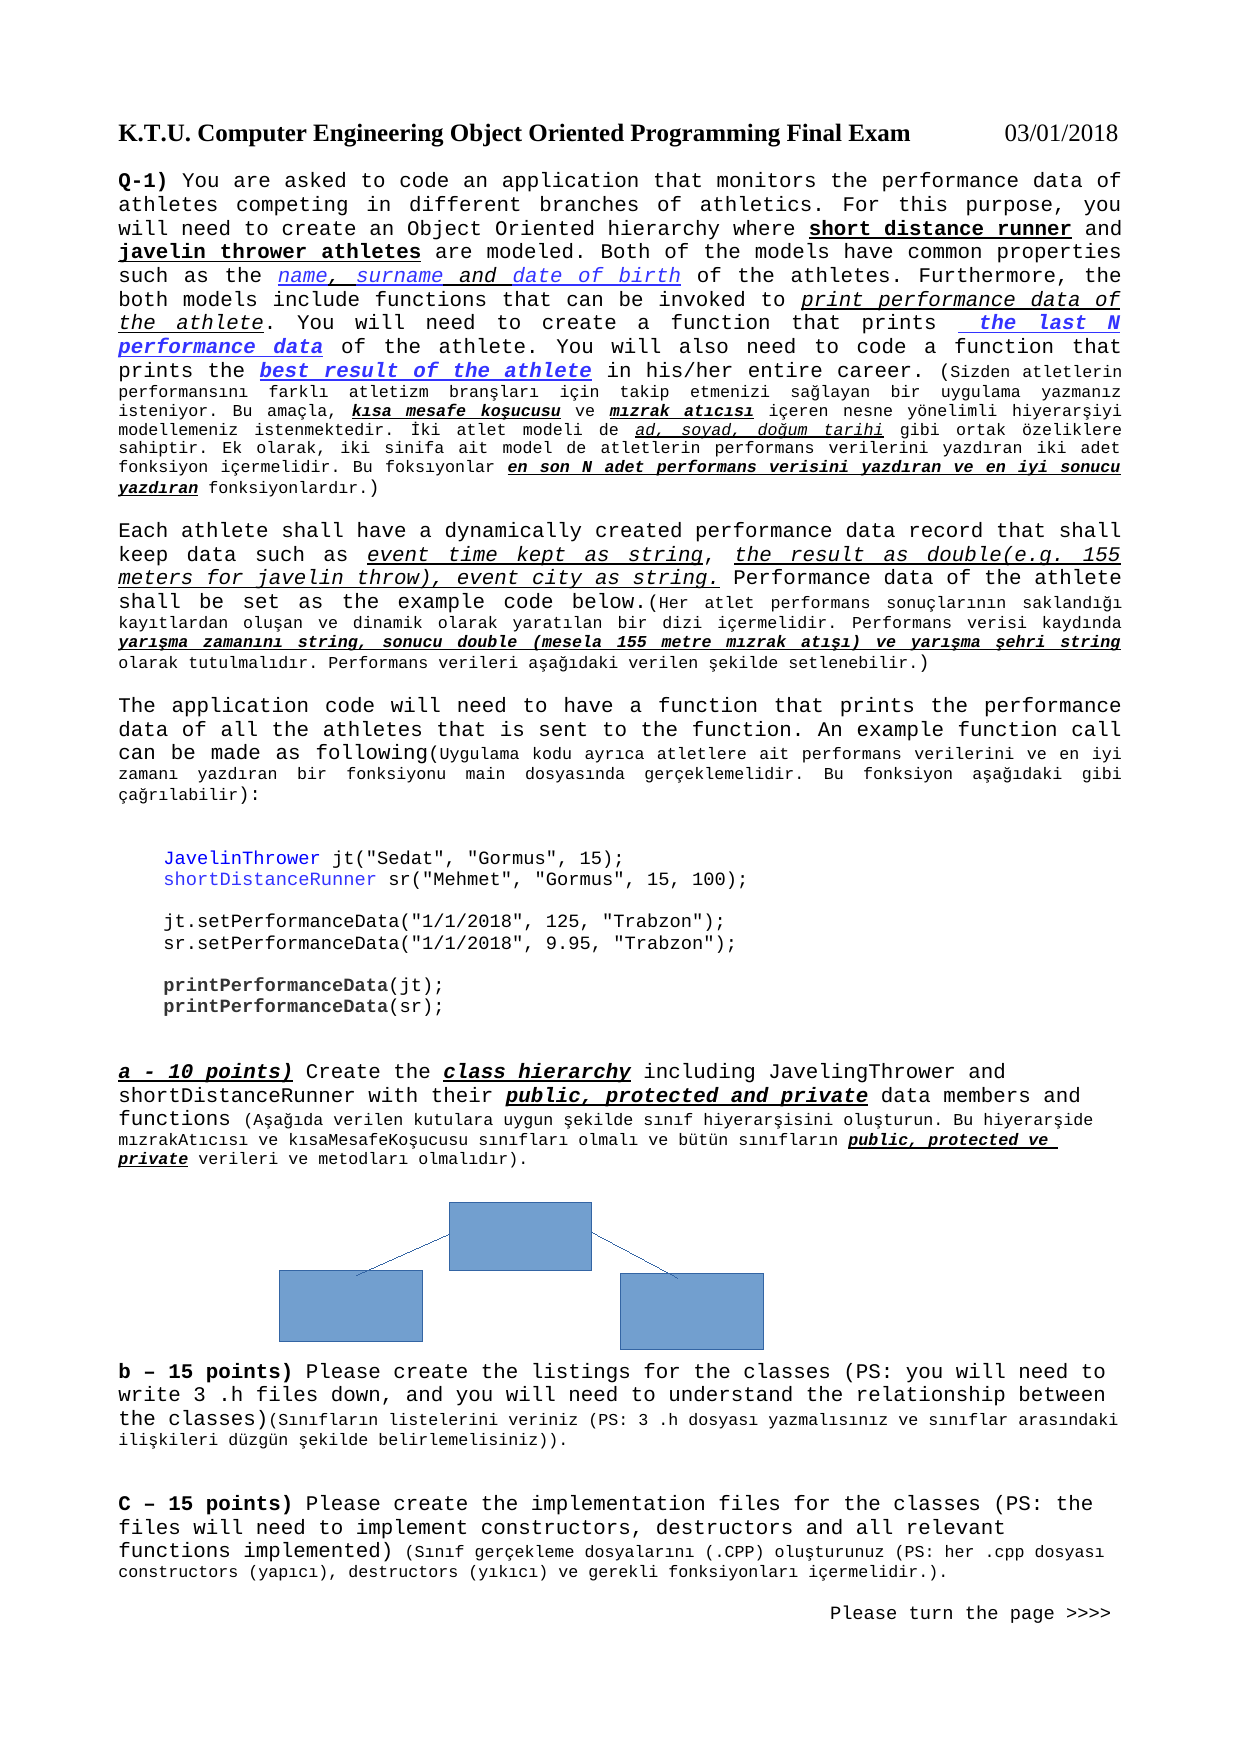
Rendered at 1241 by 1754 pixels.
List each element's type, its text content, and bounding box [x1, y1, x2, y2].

text printPerformanceData(jt); [118, 976, 1122, 997]
text a - 10 points) Create the class hierarchy including JavelingThrower and shortDistanceRunner with their public, protected and private data members and functions (Aşağıda verilen kutulara uygun şekilde sınıf hiyerarşisini oluşturun. Bu hiyerarşide mızrakAtıcısı ve kısaMesafeKoşucusu sınıfları olmalı ve bütün sınıfların public, protected ve private verileri ve metodları olmalıdır). [118, 1061, 1122, 1169]
text b – 15 points) Please create the listings for the classes (PS: you will need to write 3 .h files down, and you will need to understand the relationship between the classes)(Sınıfların listelerini veriniz (PS: 3 .h dosyası yazmalısınız ve sınıflar arasındaki ilişkileri düzgün şekilde belirlemelisiniz)). [118, 1361, 1122, 1451]
text The application code will need to have a function that prints the performance data of all the athletes that is sent to the function. An example function call can be made as following(Uygulama kodu ayrıca atletlere ait performans verilerini ve en iyi zamanı yazdıran bir fonksiyonu main dosyasında gerçeklemelidir. Bu fonksiyon aşağıdaki gibi çağrılabilir): [118, 695, 1122, 806]
text JavelinThrower jt("Sedat", "Gormus", 15); [118, 848, 1122, 870]
text sr.setPerformanceData("1/1/2018", 9.95, "Trabzon"); [118, 933, 1122, 955]
text Q-1) You are asked to code an application that monitors the performance data of athletes competing in different branches of athletics. For this purpose, you will need to create an Object Oriented hierarchy where short distance runner and javelin thrower athletes are modeled. Both of the models have common properties such as the name, surname and date of birth of the athletes. Furthermore, the both models include functions that can be invoked to print performance data of the athlete. You will need to create a function that prints the last N performance data of the athlete. You will also need to code a function that prints the best result of the athlete in his/her entire career. (Sizden atletlerin performansını farklı atletizm branşları için takip etmenizi sağlayan bir uygulama yazmanız isteniyor. Bu amaçla, kısa mesafe koşucusu ve mızrak atıcısı içeren nesne yönelimli hiyerarşiyi modellemeniz istenmektedir. İki atlet modeli de ad, soyad, doğum tarihi gibi ortak özeliklere sahiptir. Ek olarak, iki sinifa ait model de atletlerin performans verilerini yazdıran iki adet fonksiyon içermelidir. Bu foksıyonlar en son N adet performans verisini yazdıran ve en iyi sonucu yazdıran fonksiyonlardır.) [118, 171, 1122, 499]
text shortDistanceRunner sr("Mehmet", "Gormus", 15, 100); [118, 870, 1122, 891]
text Each athlete shall have a dynamically created performance data record that shall keep data such as event time kept as string, the result as double(e.g. 155 meters for javelin throw), event city as string. Performance data of the athlete shall be set as the example code below.(Her atlet performans sonuçlarının saklandığı kayıtlardan oluşan ve dinamik olarak yaratılan bir dizi içermelidir. Performans verisi kaydında yarışma zamanını string, sonucu double (mesela 155 metre mızrak atışı) ve yarışma şehri string olarak tutulmalıdır. Performans verileri aşağıdaki verilen şekilde setlenebilir.) [118, 520, 1122, 674]
text jt.setPerformanceData("1/1/2018", 125, "Trabzon"); [118, 912, 1122, 933]
text K.T.U. Computer Engineering Object Oriented Programming Final Exam 03/01/2018 [118, 118, 1122, 147]
text C – 15 points) Please create the implementation files for the classes (PS: the files will need to implement constructors, destructors and all relevant functions implemented) (Sınıf gerçekleme dosyalarını (.CPP) oluşturunuz (PS: her .cpp dosyası constructors (yapıcı), destructors (yıkıcı) ve gerekli fonksiyonları içermelidir.). [118, 1493, 1122, 1583]
text Please turn the page >>>> [118, 1604, 1122, 1625]
text printPerformanceData(sr); [118, 997, 1122, 1018]
